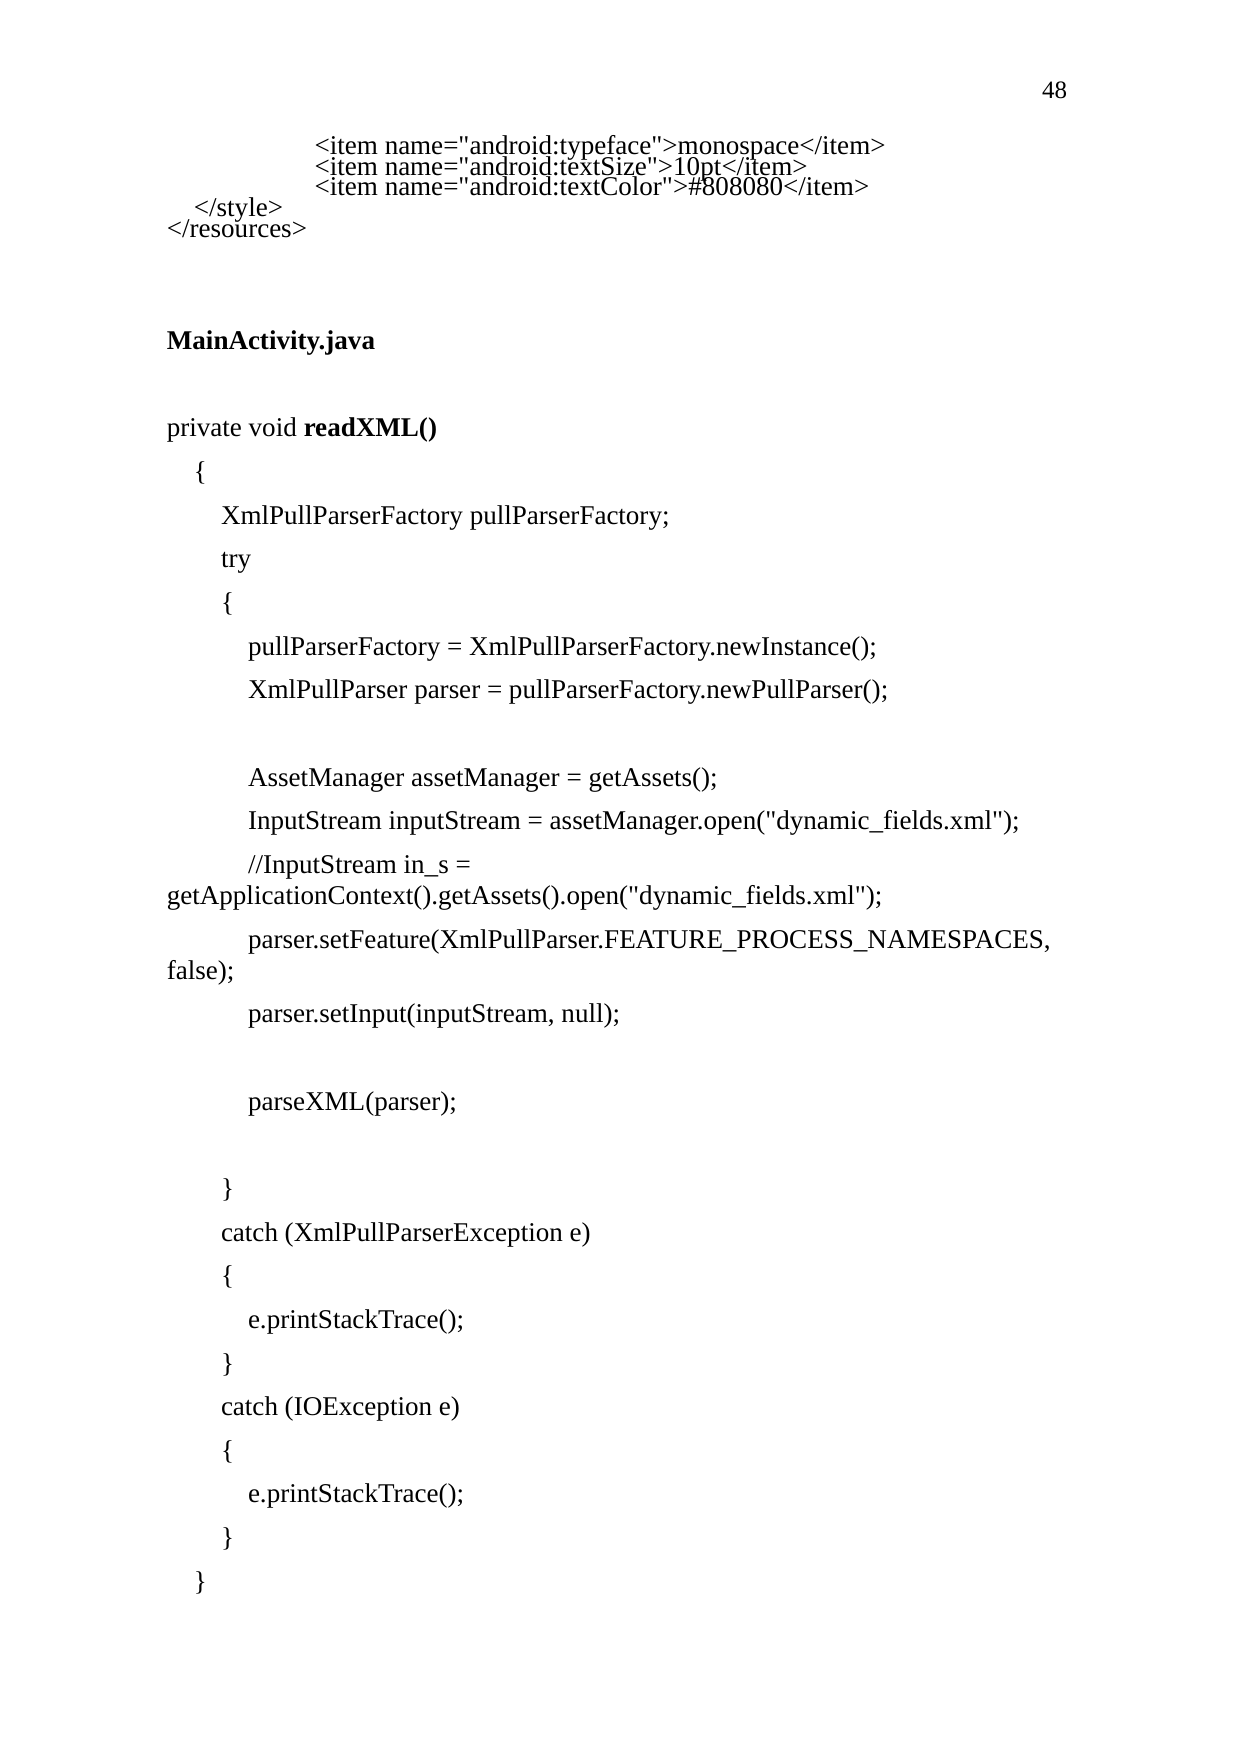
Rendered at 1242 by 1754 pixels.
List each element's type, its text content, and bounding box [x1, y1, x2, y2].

text { [167, 1434, 1067, 1465]
text AssetManager assetManager = getAssets(); [167, 761, 1067, 792]
text parser.setFeature(XmlPullParser.FEATURE_PROCESS_NAMESPACES, false); [167, 923, 1067, 985]
text private void readXML() [167, 411, 1067, 443]
text e.printStackTrace(); [167, 1303, 1067, 1334]
text catch (XmlPullParserException e) [167, 1216, 1067, 1247]
text XmlPullParser parser = pullParserFactory.newPullParser(); [167, 673, 1067, 704]
text <item name="android:textSize">10pt</item> [167, 158, 1067, 179]
text { [167, 455, 1067, 486]
text try [167, 542, 1067, 573]
text MainActivity.java [167, 324, 1067, 355]
text </resources> [167, 221, 1067, 242]
text } [167, 1565, 1067, 1596]
text e.printStackTrace(); [167, 1478, 1067, 1509]
text { [167, 586, 1067, 617]
text //InputStream in_s = getApplicationContext().getAssets().open("dynamic_fields.xml"); [167, 848, 1067, 910]
text <item name="android:typeface">monospace</item> [167, 137, 1067, 158]
text { [167, 1259, 1067, 1291]
text InputStream inputStream = assetManager.open("dynamic_fields.xml"); [167, 804, 1067, 835]
text parseXML(parser); [167, 1085, 1067, 1116]
text catch (IOException e) [167, 1390, 1067, 1421]
text pullParserFactory = XmlPullParserFactory.newInstance(); [167, 630, 1067, 661]
text parser.setInput(inputStream, null); [167, 997, 1067, 1029]
text XmlPullParserFactory pullParserFactory; [167, 499, 1067, 530]
text <item name="android:textColor">#808080</item> [167, 179, 1067, 200]
text } [167, 1347, 1067, 1378]
text </style> [167, 200, 1067, 221]
text } [167, 1521, 1067, 1552]
text } [167, 1172, 1067, 1203]
